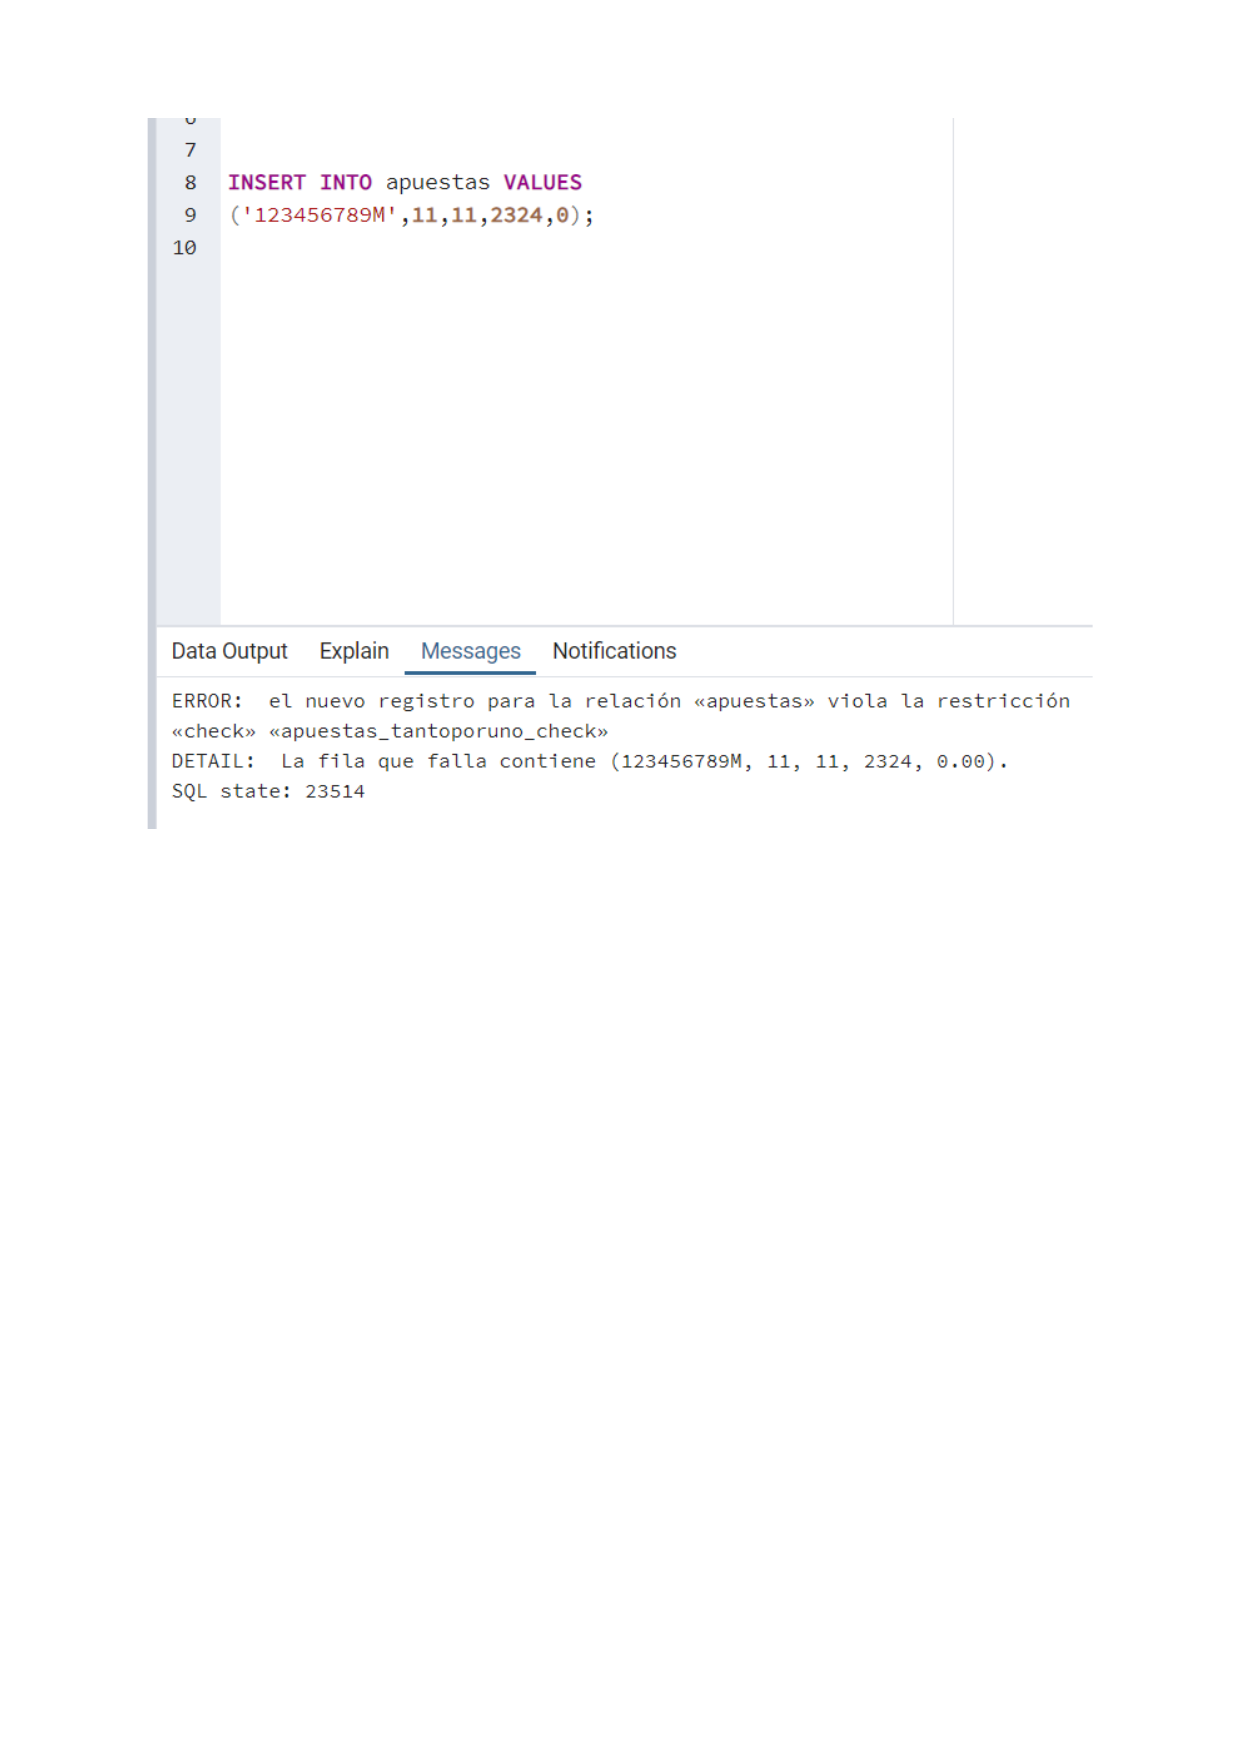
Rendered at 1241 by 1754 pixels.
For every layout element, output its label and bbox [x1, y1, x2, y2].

picture [147, 118, 1093, 829]
